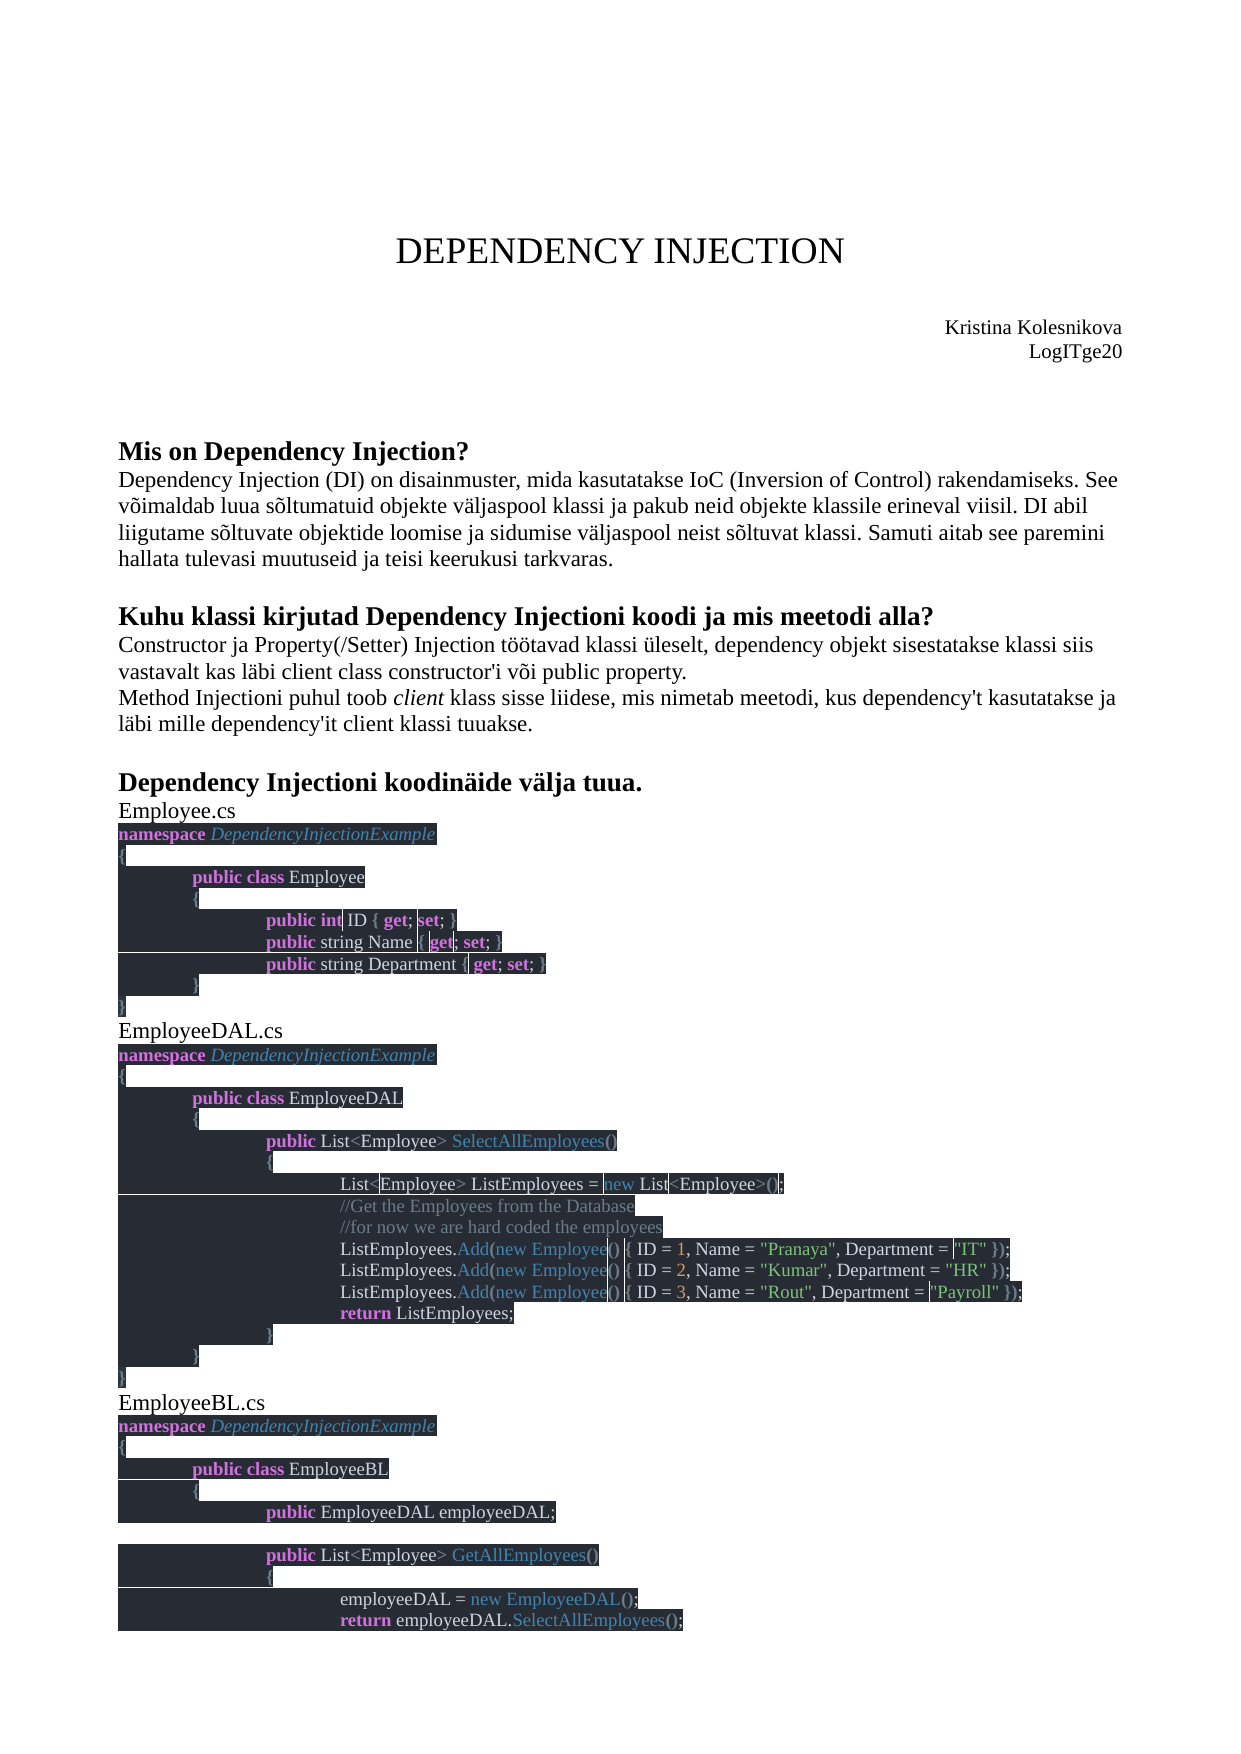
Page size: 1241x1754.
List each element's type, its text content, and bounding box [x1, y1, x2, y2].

text public string Department { get; set; } [118, 952, 1122, 974]
text Method Injectioni puhul toob client klass sisse liidese, mis nimetab meetodi, kus dependency't kasutatakse ja läbi mille dependency'it client klassi tuuakse. [118, 684, 1122, 737]
text namespace DependencyInjectionExample [118, 1043, 1122, 1065]
text public class Employee [118, 866, 1122, 888]
text List<Employee> ListEmployees = new List<Employee>(); [118, 1173, 1122, 1194]
text ListEmployees.Add(new Employee() { ID = 1, Name = "Pranaya", Department = "IT" }); [118, 1238, 1122, 1259]
text EmployeeDAL.cs [118, 1017, 1122, 1043]
text Dependency Injectioni koodinäide välja tuua. [118, 766, 1122, 797]
text ListEmployees.Add(new Employee() { ID = 2, Name = "Kumar", Department = "HR" }); [118, 1259, 1122, 1281]
text { [118, 1065, 1122, 1087]
text Employee.cs namespace DependencyInjectionExample [118, 797, 1122, 845]
text public class EmployeeDAL [118, 1087, 1122, 1108]
text { [118, 845, 1122, 866]
text { [118, 1479, 1122, 1501]
text Mis on Dependency Injection? [118, 435, 1122, 466]
text namespace DependencyInjectionExample [118, 1415, 1122, 1436]
text public string Name { get; set; } [118, 931, 1122, 952]
text Kuhu klassi kirjutad Dependency Injectioni koodi ja mis meetodi alla? [118, 600, 1122, 631]
text ListEmployees.Add(new Employee() { ID = 3, Name = "Rout", Department = "Payroll" }); [118, 1281, 1122, 1302]
text } [118, 996, 1122, 1017]
text { [118, 888, 1122, 909]
text public List<Employee> GetAllEmployees() [118, 1544, 1122, 1566]
text //for now we are hard coded the employees [118, 1216, 1122, 1238]
text { [118, 1566, 1122, 1587]
text return ListEmployees; [118, 1302, 1122, 1324]
text public class EmployeeBL [118, 1458, 1122, 1479]
text Dependency Injection (DI) on disainmuster, mida kasutatakse IoC (Inversion of Control) rakendamiseks. See võimaldab luua sõltumatuid objekte väljaspool klassi ja pakub neid objekte klassile erineval viisil. DI abil liigutame sõltuvate objektide loomise ja sidumise väljaspool neist sõltuvat klassi. Samuti aitab see paremini hallata tulevasi muutuseid ja teisi keerukusi tarkvaras. [118, 466, 1122, 572]
text DEPENDENCY INJECTION [118, 228, 1122, 272]
text EmployeeBL.cs [118, 1388, 1122, 1415]
text //Get the Employees from the Database [118, 1194, 1122, 1216]
text public EmployeeDAL employeeDAL; [118, 1501, 1122, 1523]
text } [118, 1367, 1122, 1388]
text employeeDAL = new EmployeeDAL(); [118, 1587, 1122, 1609]
text } [118, 1324, 1122, 1345]
text { [118, 1108, 1122, 1130]
text } [118, 1345, 1122, 1367]
text } [118, 974, 1122, 996]
text public List<Employee> SelectAllEmployees() [118, 1130, 1122, 1151]
text return employeeDAL.SelectAllEmployees(); [118, 1609, 1122, 1631]
text { [118, 1151, 1122, 1173]
text Constructor ja Property(/Setter) Injection töötavad klassi üleselt, dependency objekt sisestatakse klassi siis vastavalt kas läbi client class constructor'i või public property. [118, 631, 1122, 684]
text public int ID { get; set; } [118, 909, 1122, 931]
text Kristina Kolesnikova LogITge20 [118, 315, 1122, 363]
text { [118, 1436, 1122, 1458]
